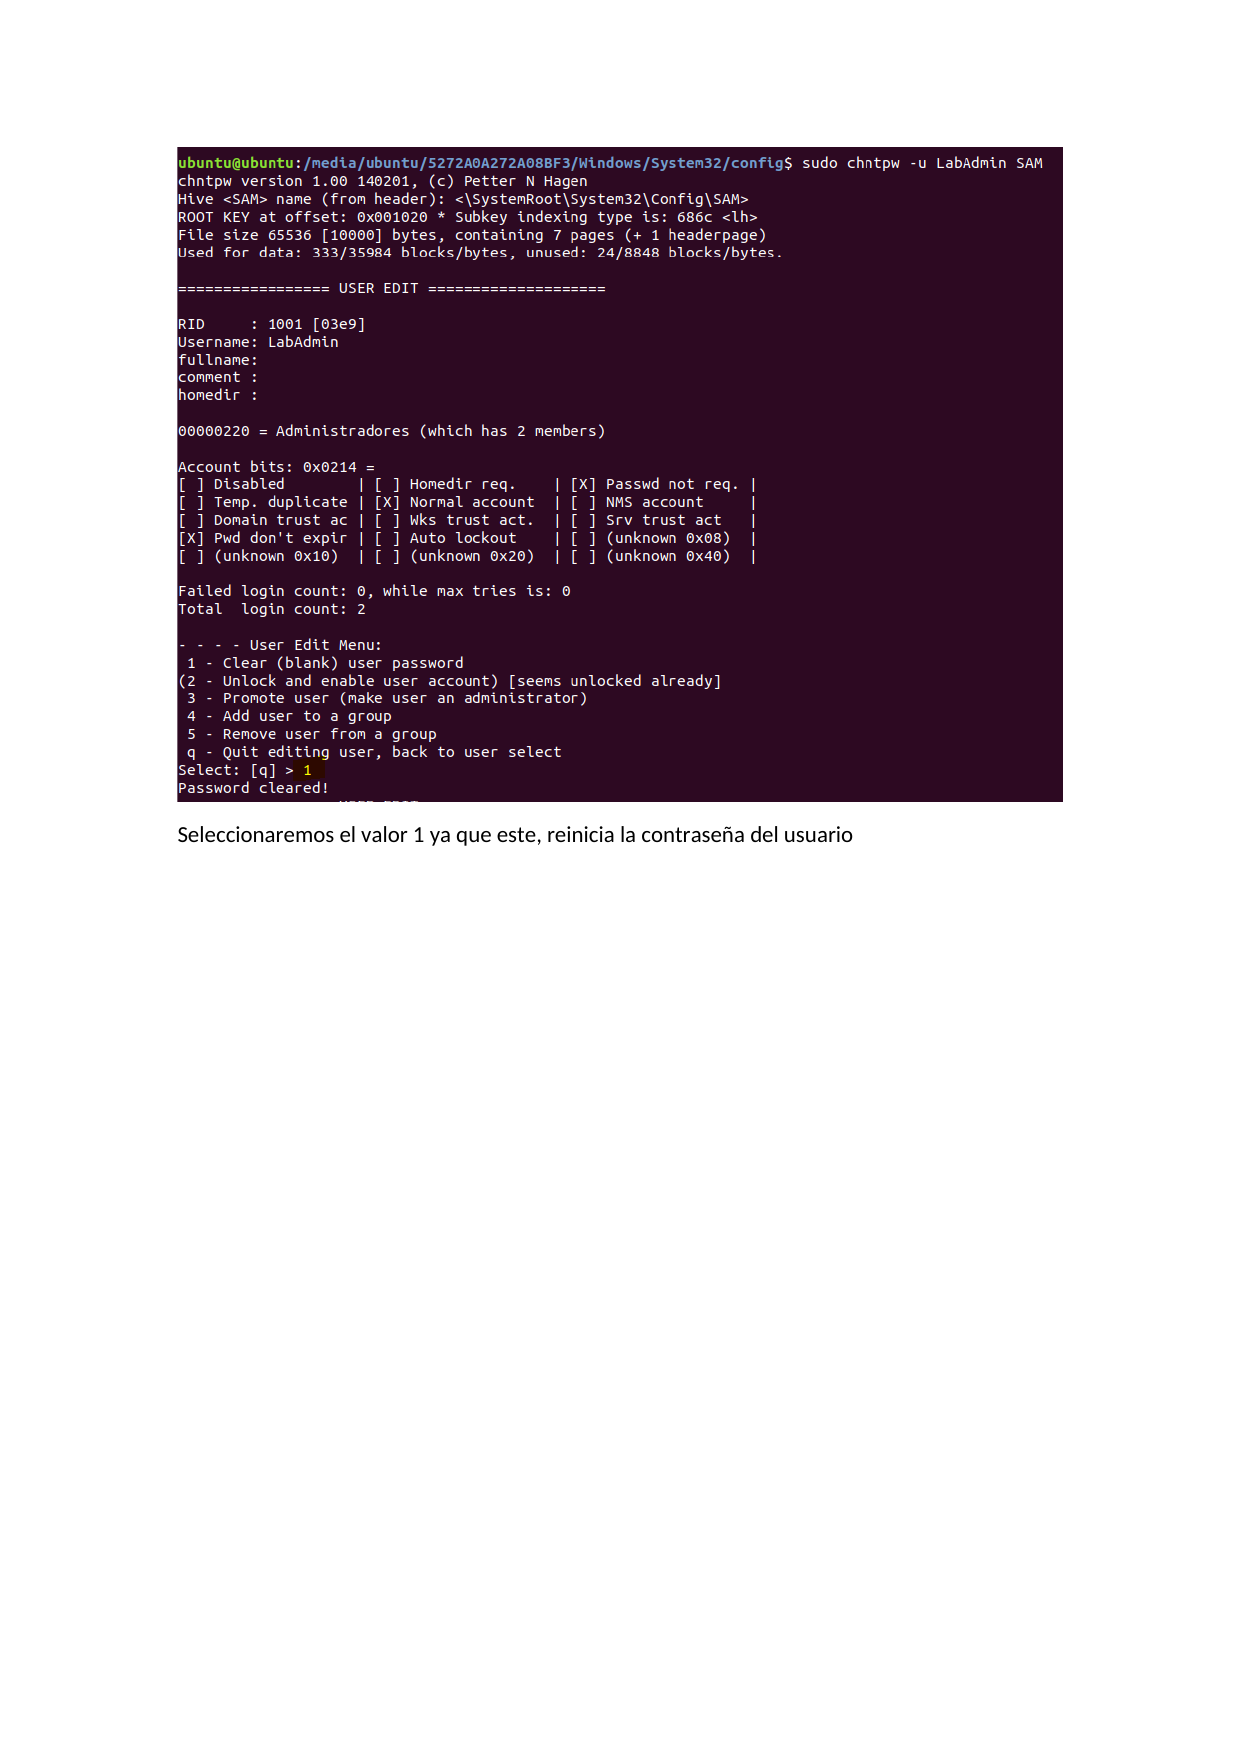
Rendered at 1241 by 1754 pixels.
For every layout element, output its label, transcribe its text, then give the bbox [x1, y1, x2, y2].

text Seleccionaremos el valor 1 ya que este, reinicia la contraseña del usuario [177, 820, 1063, 848]
